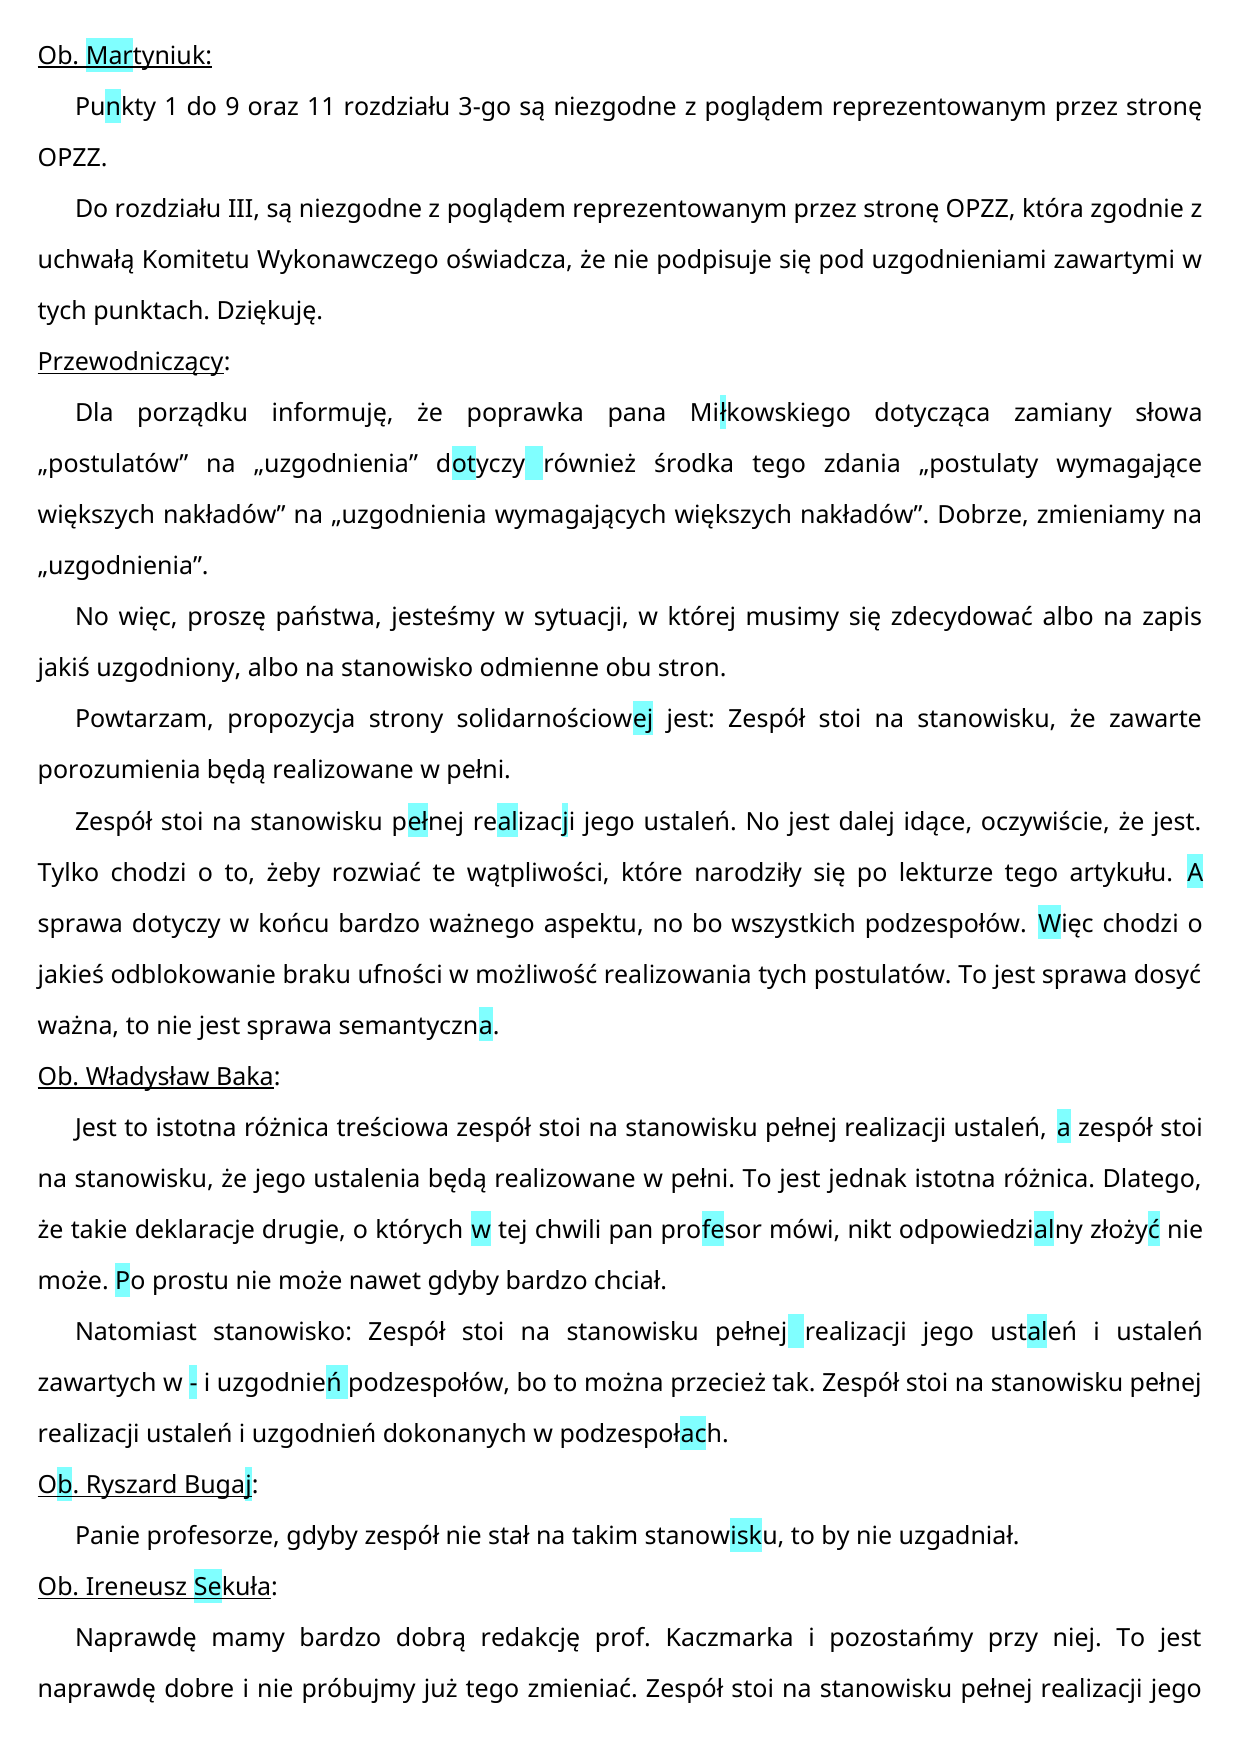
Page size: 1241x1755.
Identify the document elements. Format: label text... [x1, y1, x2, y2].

text Przewodniczący: [37, 344, 1203, 378]
text Ob. Ryszard Bugaj: [37, 1467, 1203, 1501]
text Ob. Martyniuk: [37, 37, 1203, 72]
text Dla porządku informuję, że poprawka pana Miłkowskiego dotycząca zamiany słowa „postulatów” na „uzgodnienia” dotyczy również środka tego zdania „postulaty wymagające większych nakładów” na „uzgodnienia wymagających większych nakładów”. Dobrze, zmieniamy na „uzgodnienia”. [37, 395, 1203, 582]
text No więc, proszę państwa, jesteśmy w sytuacji, w której musimy się zdecydować albo na zapis jakiś uzgodniony, albo na stanowisko odmienne obu stron. [37, 599, 1203, 684]
text Natomiast stanowisko: Zespół stoi na stanowisku pełnej realizacji jego ustaleń i ustaleń zawartych w - i uzgodnień podzespołów, bo to można przecież tak. Zespół stoi na stanowisku pełnej realizacji ustaleń i uzgodnień dokonanych w podzespołach. [37, 1313, 1203, 1450]
text Ob. Władysław Baka: [37, 1058, 1203, 1092]
text Zespół stoi na stanowisku pełnej realizacji jego ustaleń. No jest dalej idące, oczywiście, że jest. Tylko chodzi o to, żeby rozwiać te wątpliwości, które narodziły się po lekturze tego artykułu. A sprawa dotyczy w końcu bardzo ważnego aspektu, no bo wszystkich podzespołów. Więc chodzi o jakieś odblokowanie braku ufności w możliwość realizowania tych postulatów. To jest sprawa dosyć ważna, to nie jest sprawa semantyczna. [37, 803, 1203, 1041]
text Panie profesorze, gdyby zespół nie stał na takim stanowisku, to by nie uzgadniał. [37, 1518, 1203, 1552]
text Naprawdę mamy bardzo dobrą redakcję prof. Kaczmarka i pozostańmy przy niej. To jest naprawdę dobre i nie próbujmy już tego zmieniać. Zespół stoi na stanowisku pełnej realizacji jego [37, 1620, 1203, 1705]
text Ob. Ireneusz Sekuła: [37, 1569, 1203, 1603]
text Powtarzam, propozycja strony solidarnościowej jest: Zespół stoi na stanowisku, że zawarte porozumienia będą realizowane w pełni. [37, 701, 1203, 786]
text Punkty 1 do 9 oraz 11 rozdziału 3-go są niezgodne z poglądem reprezentowanym przez stronę OPZZ. [37, 88, 1203, 174]
text Jest to istotna różnica treściowa zespół stoi na stanowisku pełnej realizacji ustaleń, a zespół stoi na stanowisku, że jego ustalenia będą realizowane w pełni. To jest jednak istotna różnica. Dlatego, że takie deklaracje drugie, o których w tej chwili pan profesor mówi, nikt odpowiedzialny złożyć nie może. Po prostu nie może nawet gdyby bardzo chciał. [37, 1109, 1203, 1297]
text Do rozdziału III, są niezgodne z poglądem reprezentowanym przez stronę OPZZ, która zgodnie z uchwałą Komitetu Wykonawczego oświadcza, że nie podpisuje się pod uzgodnieniami zawartymi w tych punktach. Dziękuję. [37, 191, 1203, 327]
